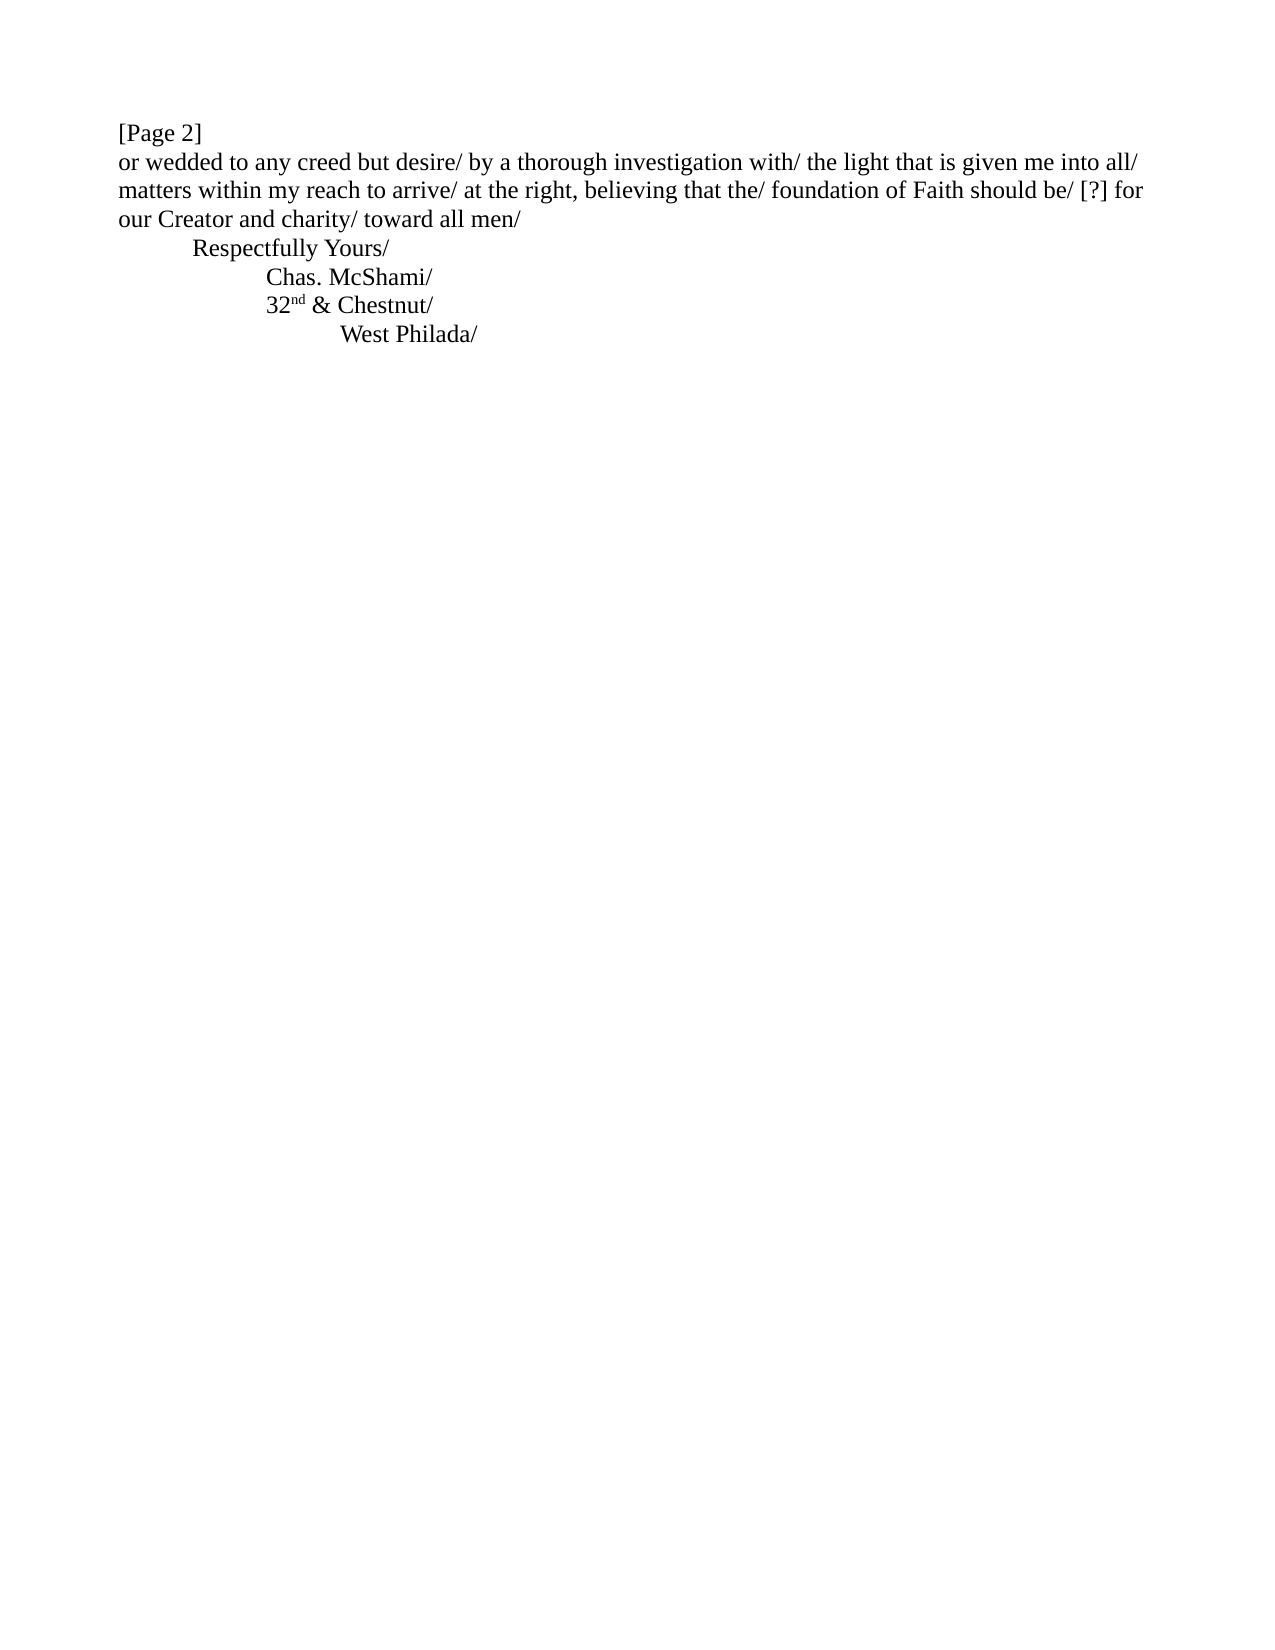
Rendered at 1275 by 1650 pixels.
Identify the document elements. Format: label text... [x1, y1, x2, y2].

text [Page 2] [118, 118, 1157, 147]
text Respectfully Yours/ [118, 233, 1157, 262]
text West Philada/ [118, 319, 1157, 348]
text or wedded to any creed but desire/ by a thorough investigation with/ the light that is given me into all/ matters within my reach to arrive/ at the right, believing that the/ foundation of Faith should be/ [?] for our Creator and charity/ toward all men/ [118, 147, 1157, 233]
text 32nd & Chestnut/ [118, 291, 1157, 319]
text Chas. McShami/ [118, 262, 1157, 291]
